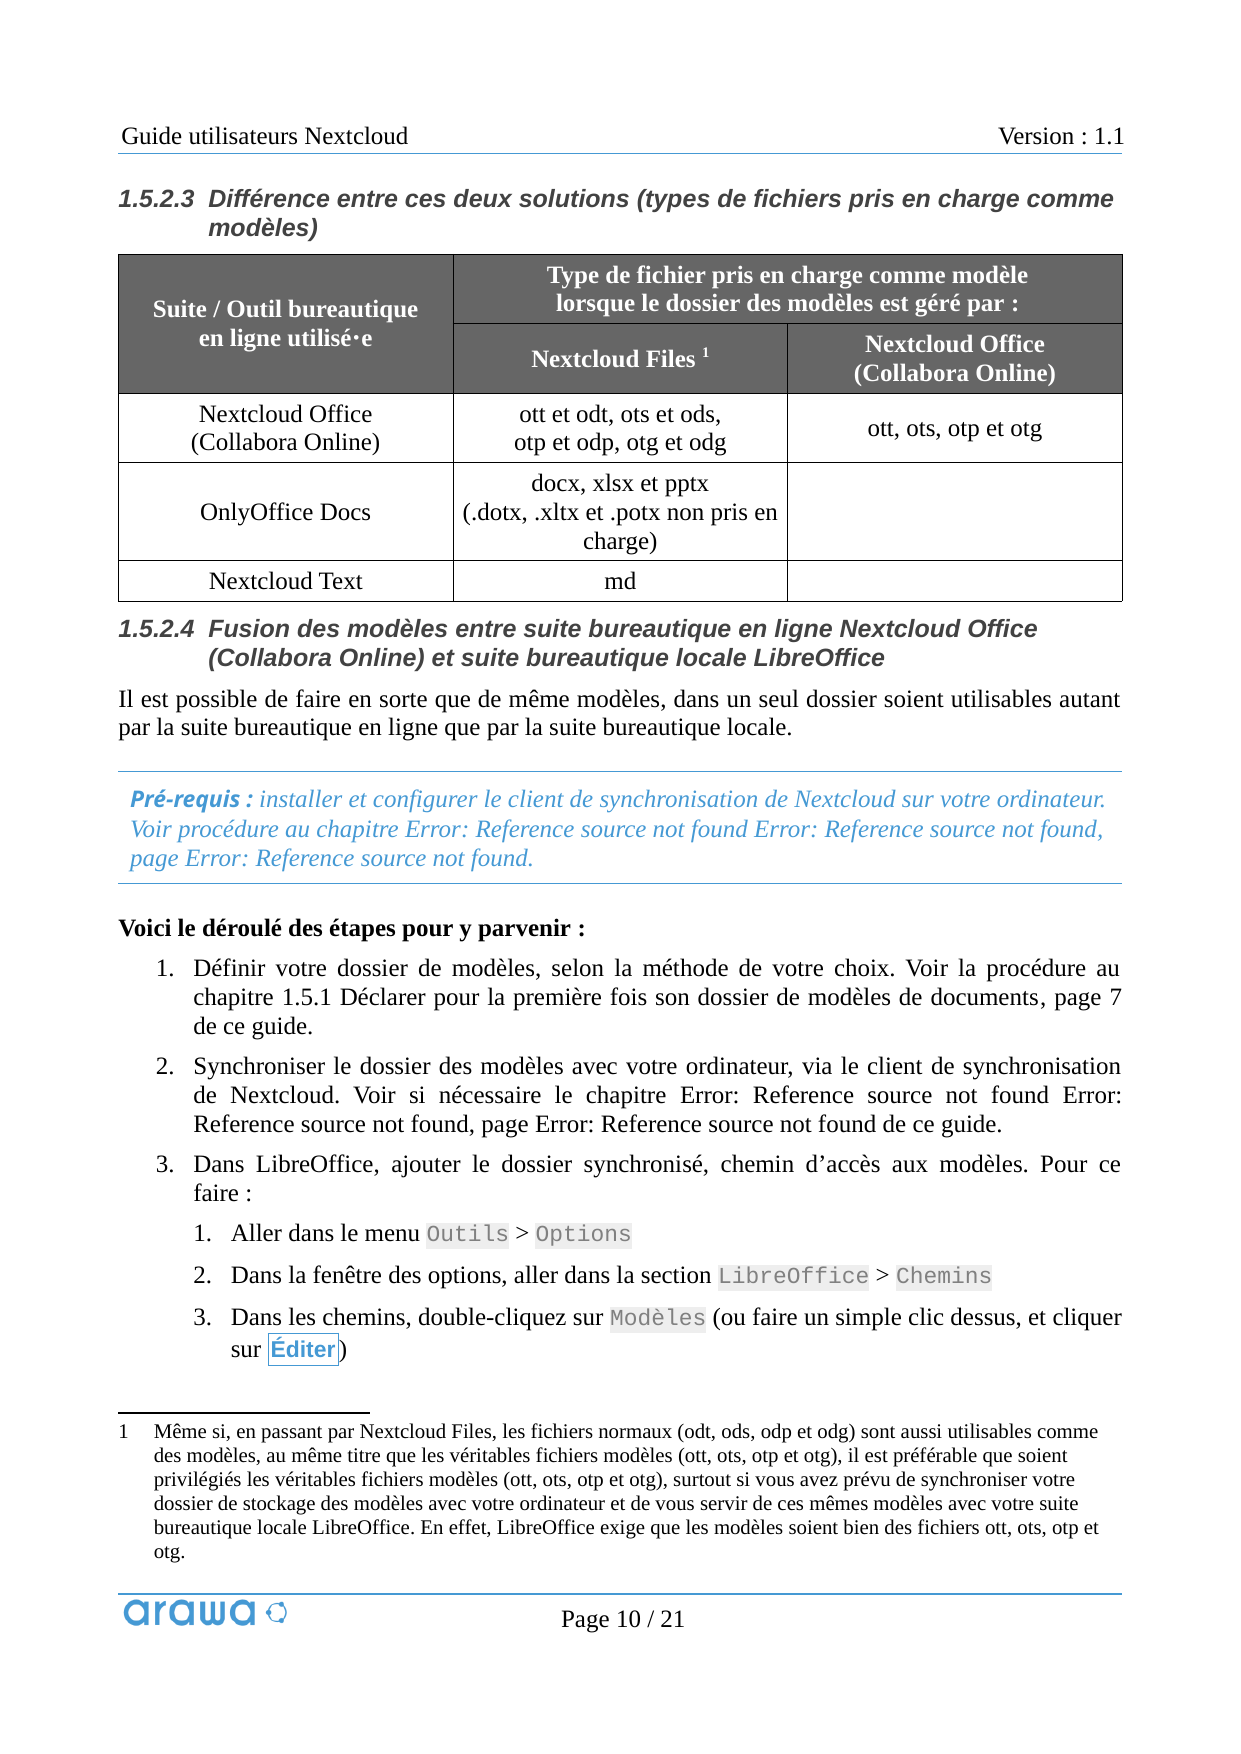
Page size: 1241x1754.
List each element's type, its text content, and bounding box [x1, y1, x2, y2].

table_cell [788, 561, 1122, 601]
list Aller dans le menu Outils > Options [193, 1218, 1122, 1249]
table_header Type de fichier pris en charge comme modèle lorsque le dossier des modèles est géré par : [454, 255, 1122, 323]
subtitle Fusion des modèles entre suite bureautique en ligne Nextcloud Office (Collabora Online) et suite bureautique locale LibreOffice [118, 614, 1122, 671]
table_cell Nextcloud Office (Collabora Online) [788, 324, 1122, 393]
text Voici le déroulé des étapes pour y parvenir : [118, 913, 1122, 941]
table_cell [788, 463, 1122, 560]
list Définir votre dossier de modèles, selon la méthode de votre choix. Voir la procédure au chapitre 1.5.1 Déclarer pour la première fois son dossier de modèles de documents, page 7 de ce guide. [156, 953, 1122, 1039]
table_cell Nextcloud Files [454, 324, 787, 393]
table_cell docx, xlsx et pptx (.dotx, .xltx et .potx non pris en charge) [454, 463, 787, 560]
text Pré-requis : installer et configurer le client de synchronisation de Nextcloud sur votre ordinateur. Voir procédure au chapitre Erreur : source de la référence non trouvée Erreur : source de la référence non trouvée, page Erreur : source de la référence non trouvée. [118, 772, 1122, 883]
table_cell OnlyOffice Docs [119, 463, 453, 560]
table_cell md [454, 561, 787, 601]
list Synchroniser le dossier des modèles avec votre ordinateur, via le client de synchronisation de Nextcloud. Voir si nécessaire le chapitre Erreur : source de la référence non trouvée Erreur : source de la référence non trouvée, page Erreur : source de la référence non trouvée de ce guide. [156, 1051, 1122, 1137]
table_cell ott, ots, otp et otg [788, 394, 1122, 462]
table_cell Nextcloud Text [119, 561, 453, 601]
list Dans LibreOffice, ajouter le dossier synchronisé, chemin d’accès aux modèles. Pour ce faire : [156, 1149, 1122, 1207]
list Dans la fenêtre des options, aller dans la section LibreOffice > Chemins [193, 1261, 1122, 1291]
text Il est possible de faire en sorte que de même modèles, dans un seul dossier soient utilisables autant par la suite bureautique en ligne que par la suite bureautique locale. [118, 684, 1122, 741]
picture [121, 1597, 290, 1628]
subtitle Différence entre ces deux solutions (types de fichiers pris en charge comme modèles) [118, 184, 1122, 241]
list Dans les chemins, double-cliquez sur Modèles (ou faire un simple clic dessus, et cliquer sur Éditer) [193, 1302, 1122, 1365]
table_header Suite / Outil bureautique en ligne utilisé⋅e [119, 255, 453, 393]
table_cell ott et odt, ots et ods, otp et odp, otg et odg [454, 394, 787, 462]
table_cell Nextcloud Office (Collabora Online) [119, 394, 453, 462]
